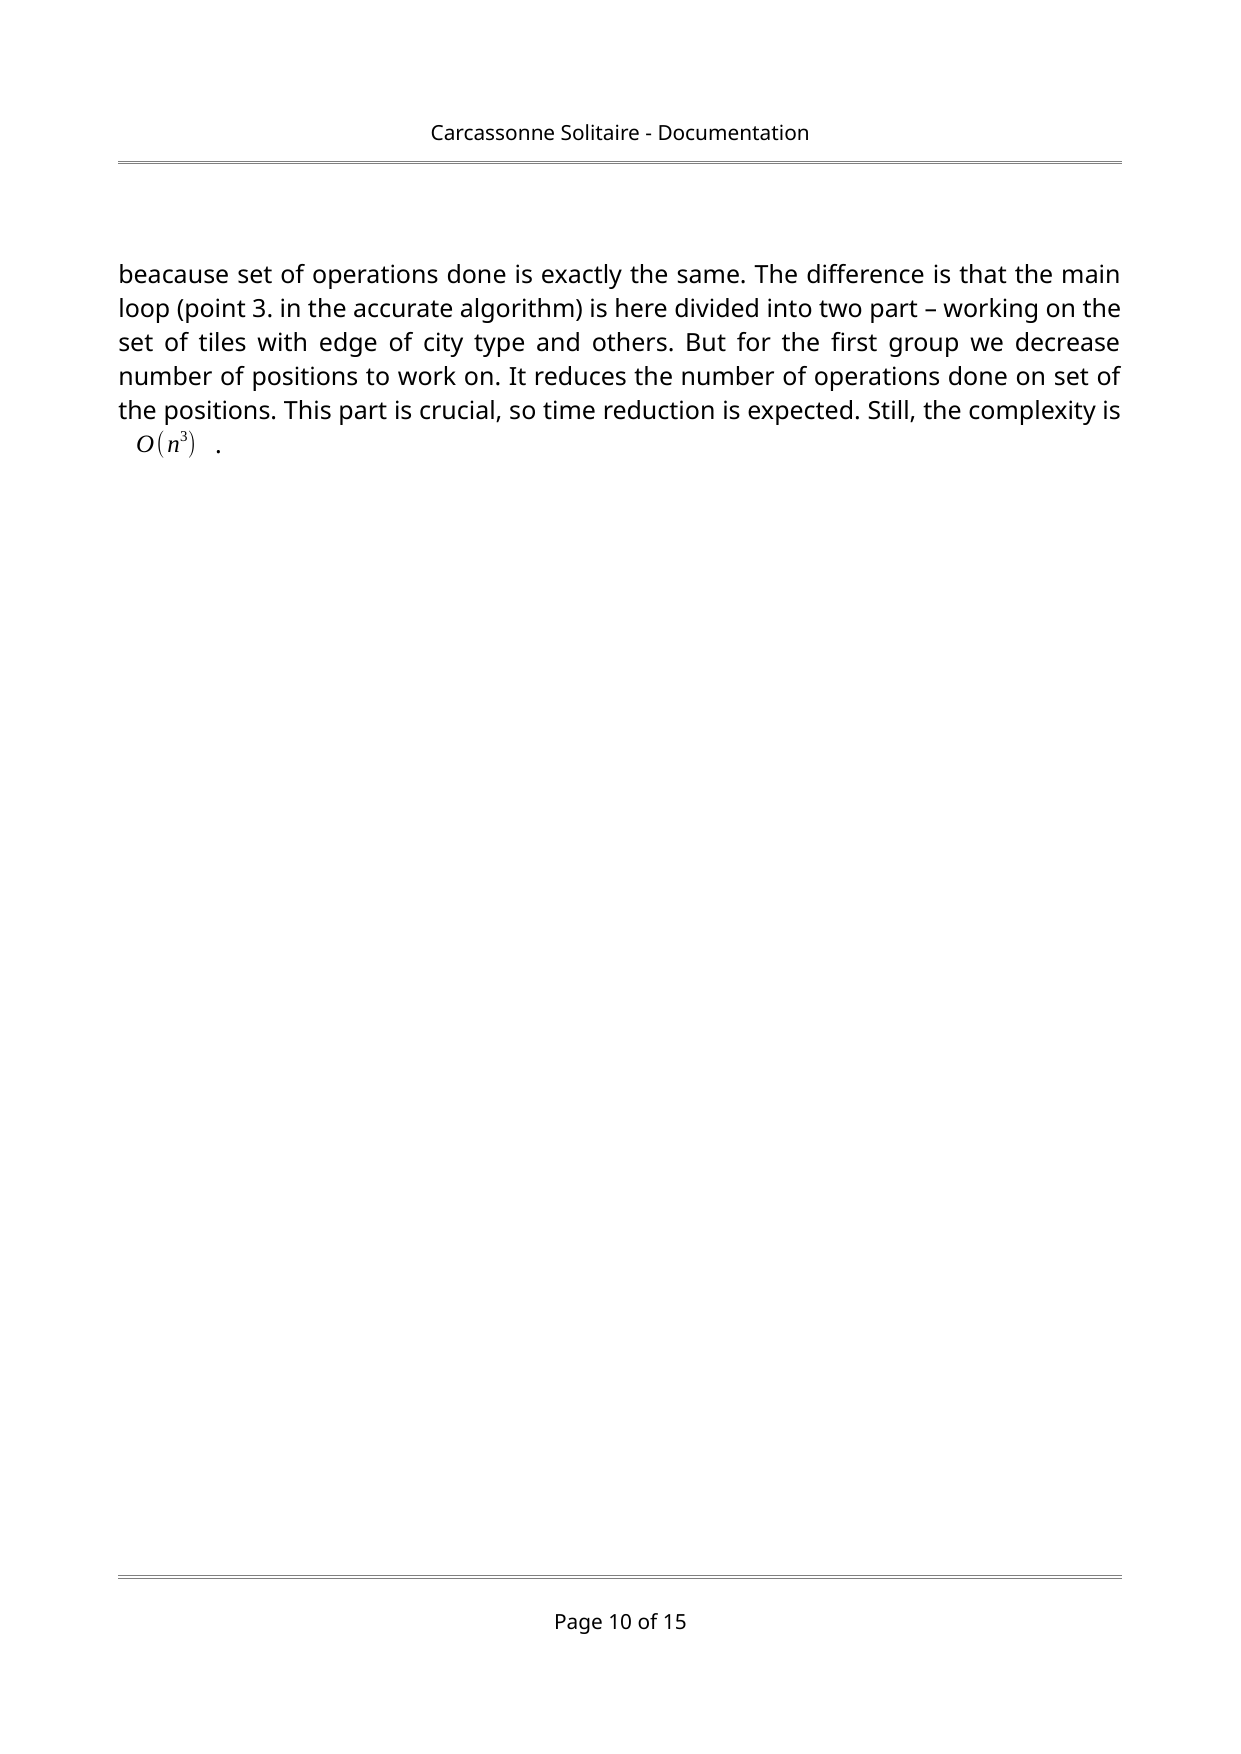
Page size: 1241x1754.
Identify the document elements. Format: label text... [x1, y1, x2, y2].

text beacause set of operations done is exactly the same. The difference is that the main loop (point 3. in the accurate algorithm) is here divided into two part – working on the set of tiles with edge of city type and others. But for the first group we decrease number of positions to work on. It reduces the number of operations done on set of the positions. This part is crucial, so time reduction is expected. Still, the complexity is. [118, 256, 1122, 461]
